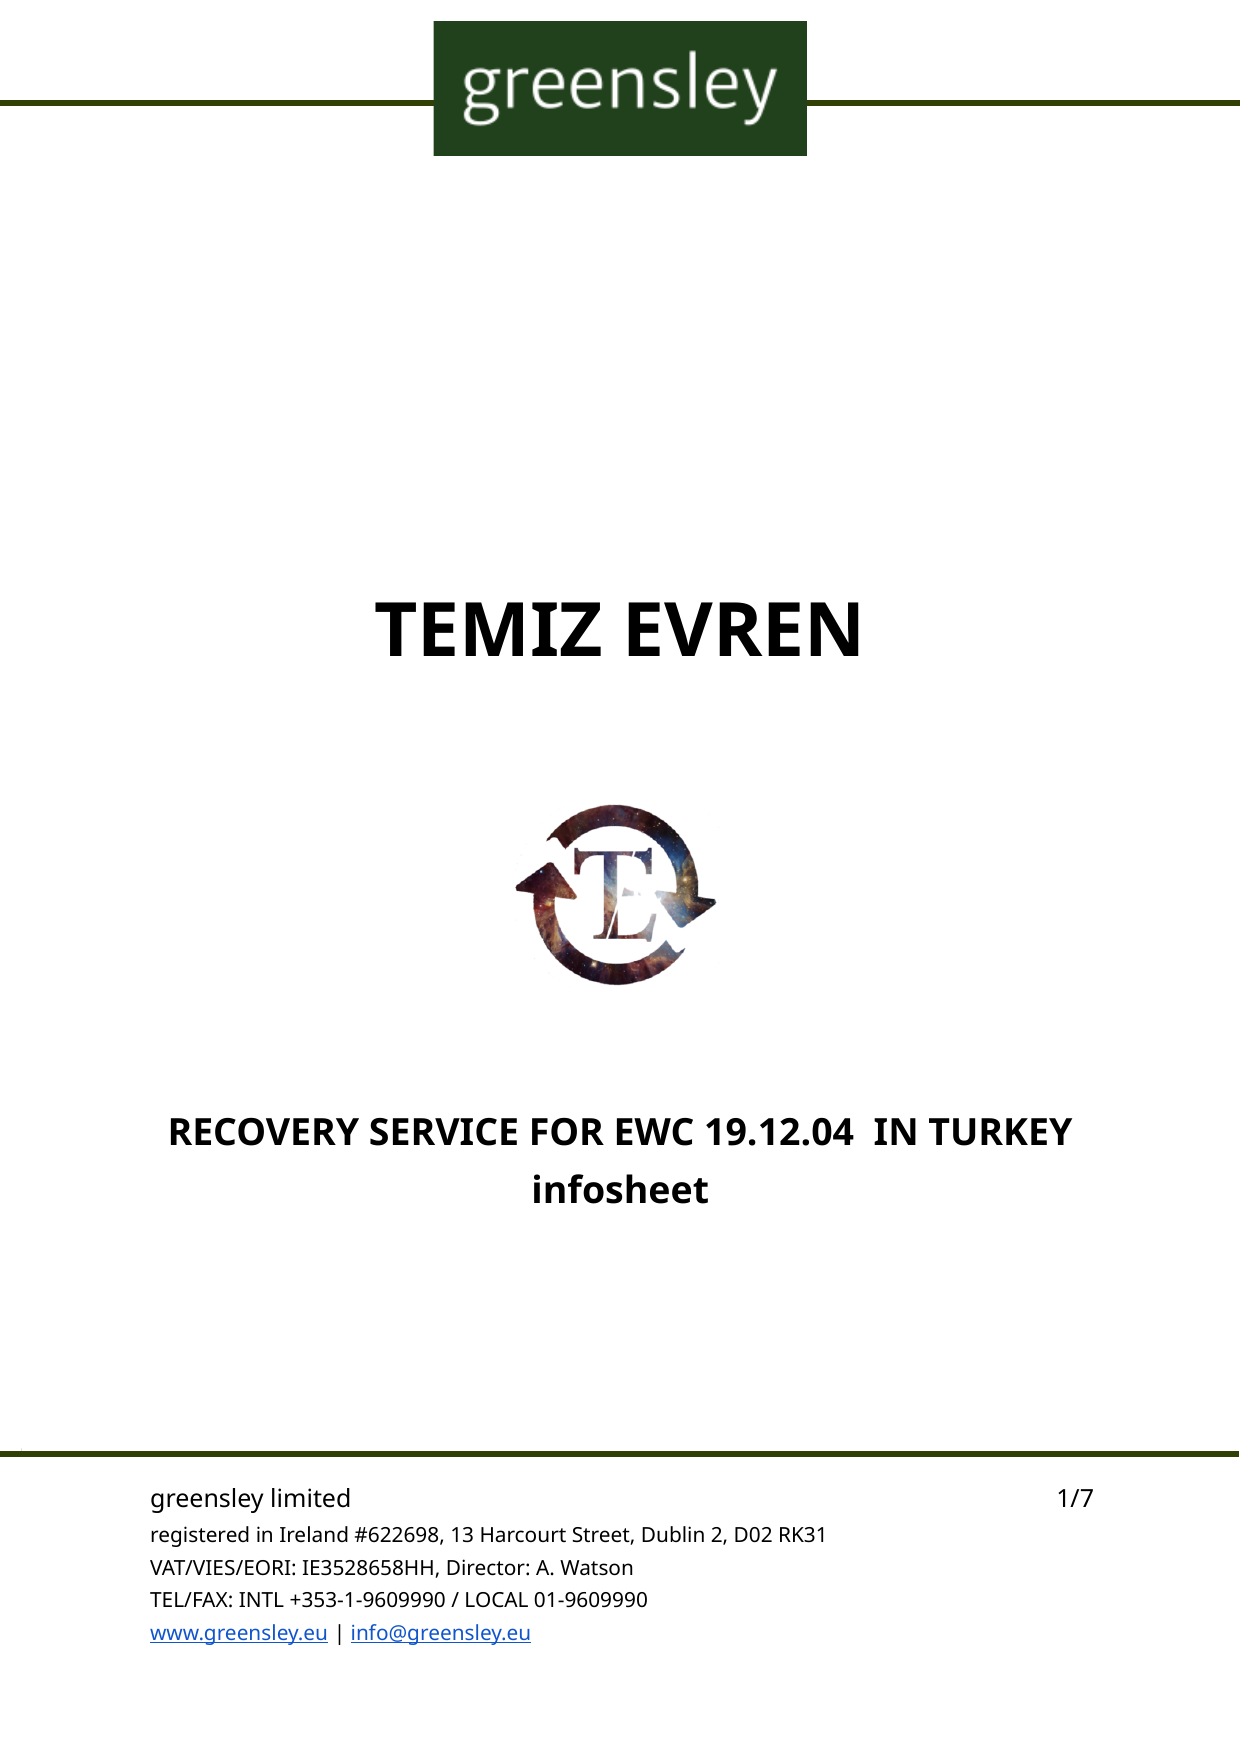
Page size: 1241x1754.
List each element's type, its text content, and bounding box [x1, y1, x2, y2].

text infosheet [150, 1163, 1090, 1214]
picture [433, 21, 807, 156]
text RECOVERY SERVICE FOR EWC 19.12.04 IN TURKEY [150, 1105, 1090, 1156]
picture [509, 802, 721, 989]
text TEMIZ EVREN [150, 577, 1090, 679]
